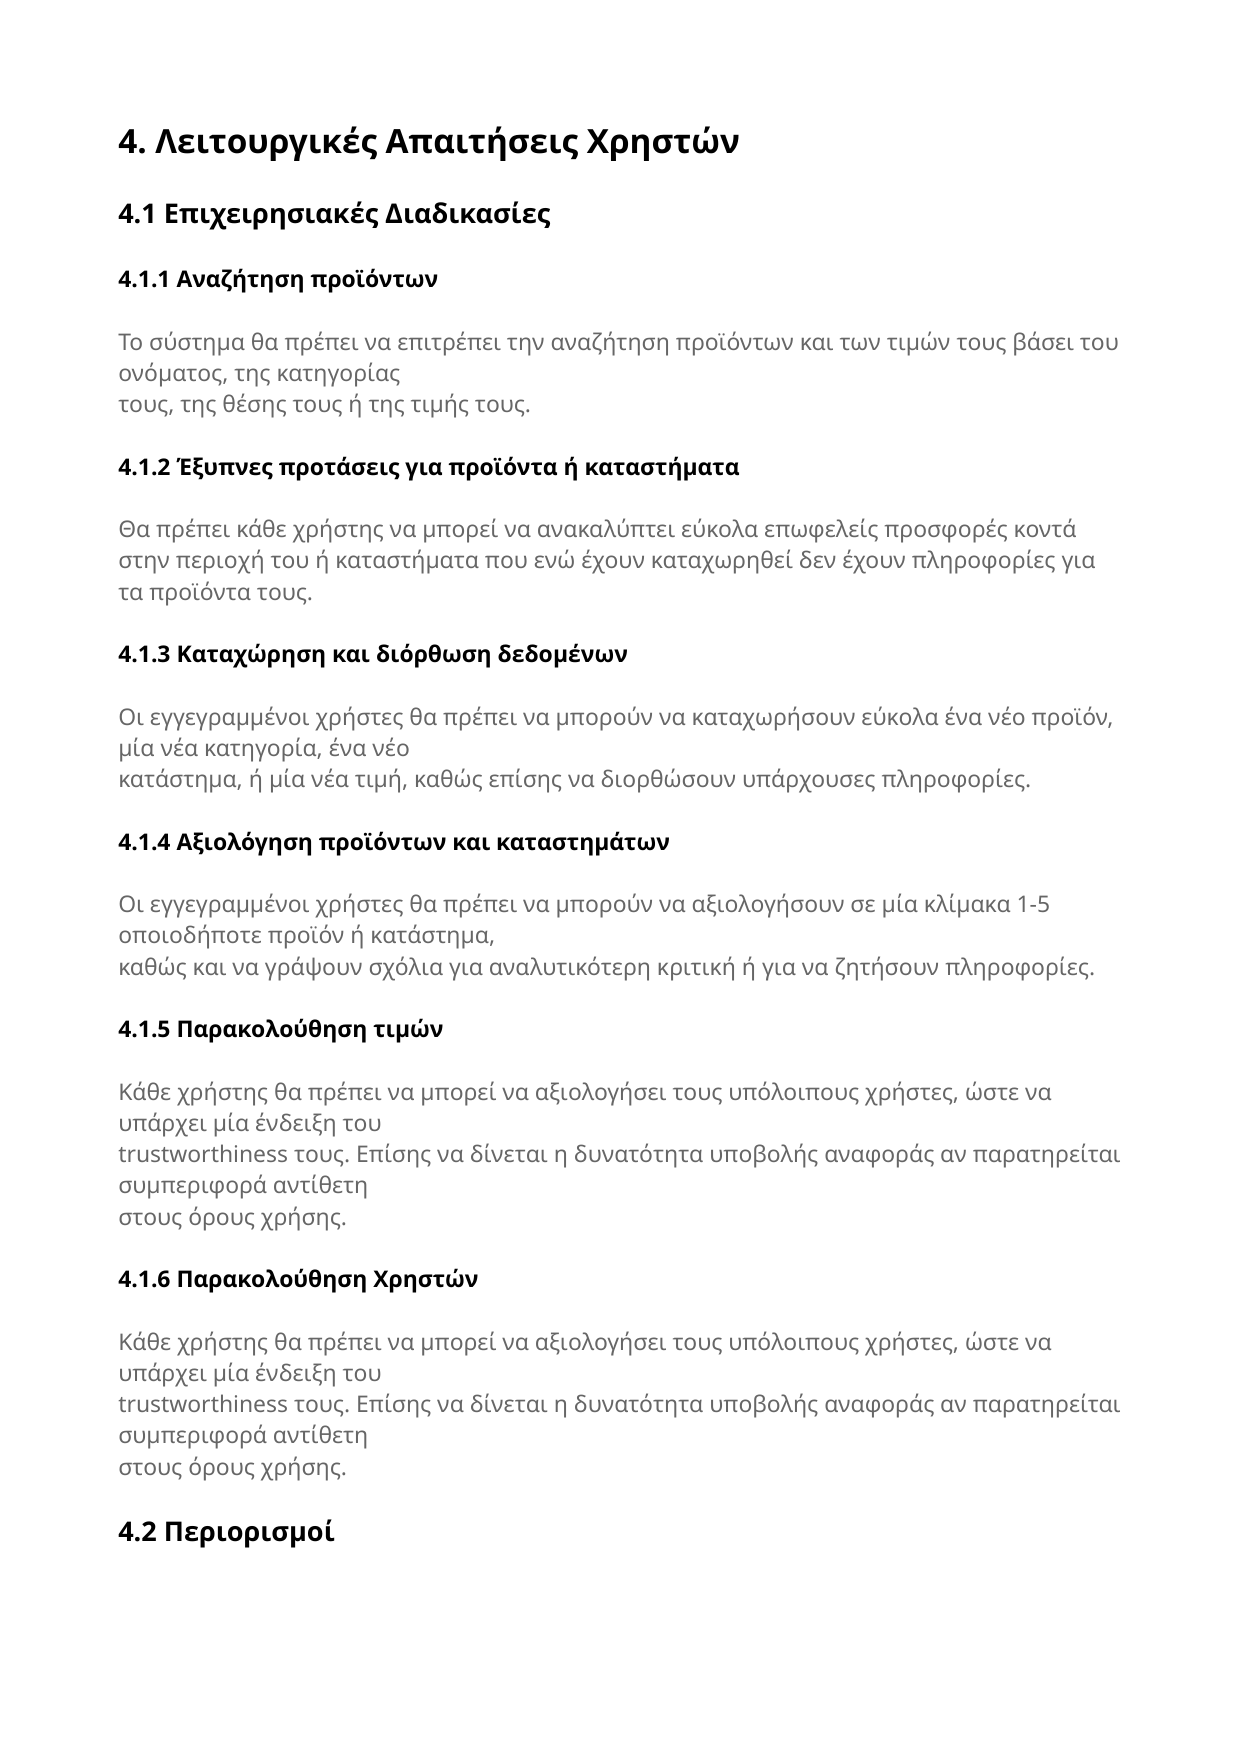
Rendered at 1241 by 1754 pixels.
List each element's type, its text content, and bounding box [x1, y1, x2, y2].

text Το σύστημα θα πρέπει να επιτρέπει την αναζήτηση προϊόντων και των τιμών τους βάσει του ονόματος, της κατηγορίας [118, 325, 1122, 388]
text 4.1.5 Παρακολούθηση τιμών [118, 1013, 1122, 1044]
text 4.1.2 Έξυπνες προτάσεις για προϊόντα ή καταστήματα [118, 450, 1122, 482]
text καθώς και να γράψουν σχόλια για αναλυτικότερη κριτική ή για να ζητήσουν πληροφορίες. [118, 950, 1122, 982]
text Θα πρέπει κάθε χρήστης να μπορεί να ανακαλύπτει εύκολα επωφελείς προσφορές κοντά στην περιοχή του ή καταστήματα που ενώ έχουν καταχωρηθεί δεν έχουν πληροφορίες για τα προϊόντα τους. [118, 513, 1122, 607]
text 4.2 Περιορισμοί [118, 1513, 1122, 1550]
text στους όρους χρήσης. [118, 1450, 1122, 1482]
text Κάθε χρήστης θα πρέπει να μπορεί να αξιολογήσει τους υπόλοιπους χρήστες, ώστε να υπάρχει μία ένδειξη του [118, 1325, 1122, 1388]
text 4. Λειτουργικές Απαιτήσεις Xρηστών [118, 118, 1122, 163]
text τους, της θέσης τους ή της τιμής τους. [118, 388, 1122, 419]
text 4.1.4 Αξιολόγηση προϊόντων και καταστημάτων [118, 825, 1122, 857]
text στους όρους χρήσης. [118, 1200, 1122, 1232]
text trustworthiness τους. Επίσης να δίνεται η δυνατότητα υποβολής αναφοράς αν παρατηρείται συμπεριφορά αντίθετη [118, 1138, 1122, 1200]
text Κάθε χρήστης θα πρέπει να μπορεί να αξιολογήσει τους υπόλοιπους χρήστες, ώστε να υπάρχει μία ένδειξη του [118, 1075, 1122, 1138]
text 4.1.1 Αναζήτηση προϊόντων [118, 263, 1122, 294]
text 4.1.6 Παρακολούθηση Χρηστών [118, 1263, 1122, 1294]
text trustworthiness τους. Επίσης να δίνεται η δυνατότητα υποβολής αναφοράς αν παρατηρείται συμπεριφορά αντίθετη [118, 1388, 1122, 1450]
text 4.1.3 Καταχώρηση και διόρθωση δεδομένων [118, 638, 1122, 669]
text 4.1 Επιχειρησιακές Διαδικασίες [118, 195, 1122, 232]
text κατάστημα, ή μία νέα τιμή, καθώς επίσης να διορθώσουν υπάρχουσες πληροφορίες. [118, 763, 1122, 794]
text Οι εγγεγραμμένοι χρήστες θα πρέπει να μπορούν να αξιολογήσουν σε μία κλίμακα 1-5 οποιοδήποτε προϊόν ή κατάστημα, [118, 888, 1122, 950]
text Οι εγγεγραμμένοι χρήστες θα πρέπει να μπορούν να καταχωρήσουν εύκολα ένα νέο προϊόν, μία νέα κατηγορία, ένα νέο [118, 700, 1122, 763]
